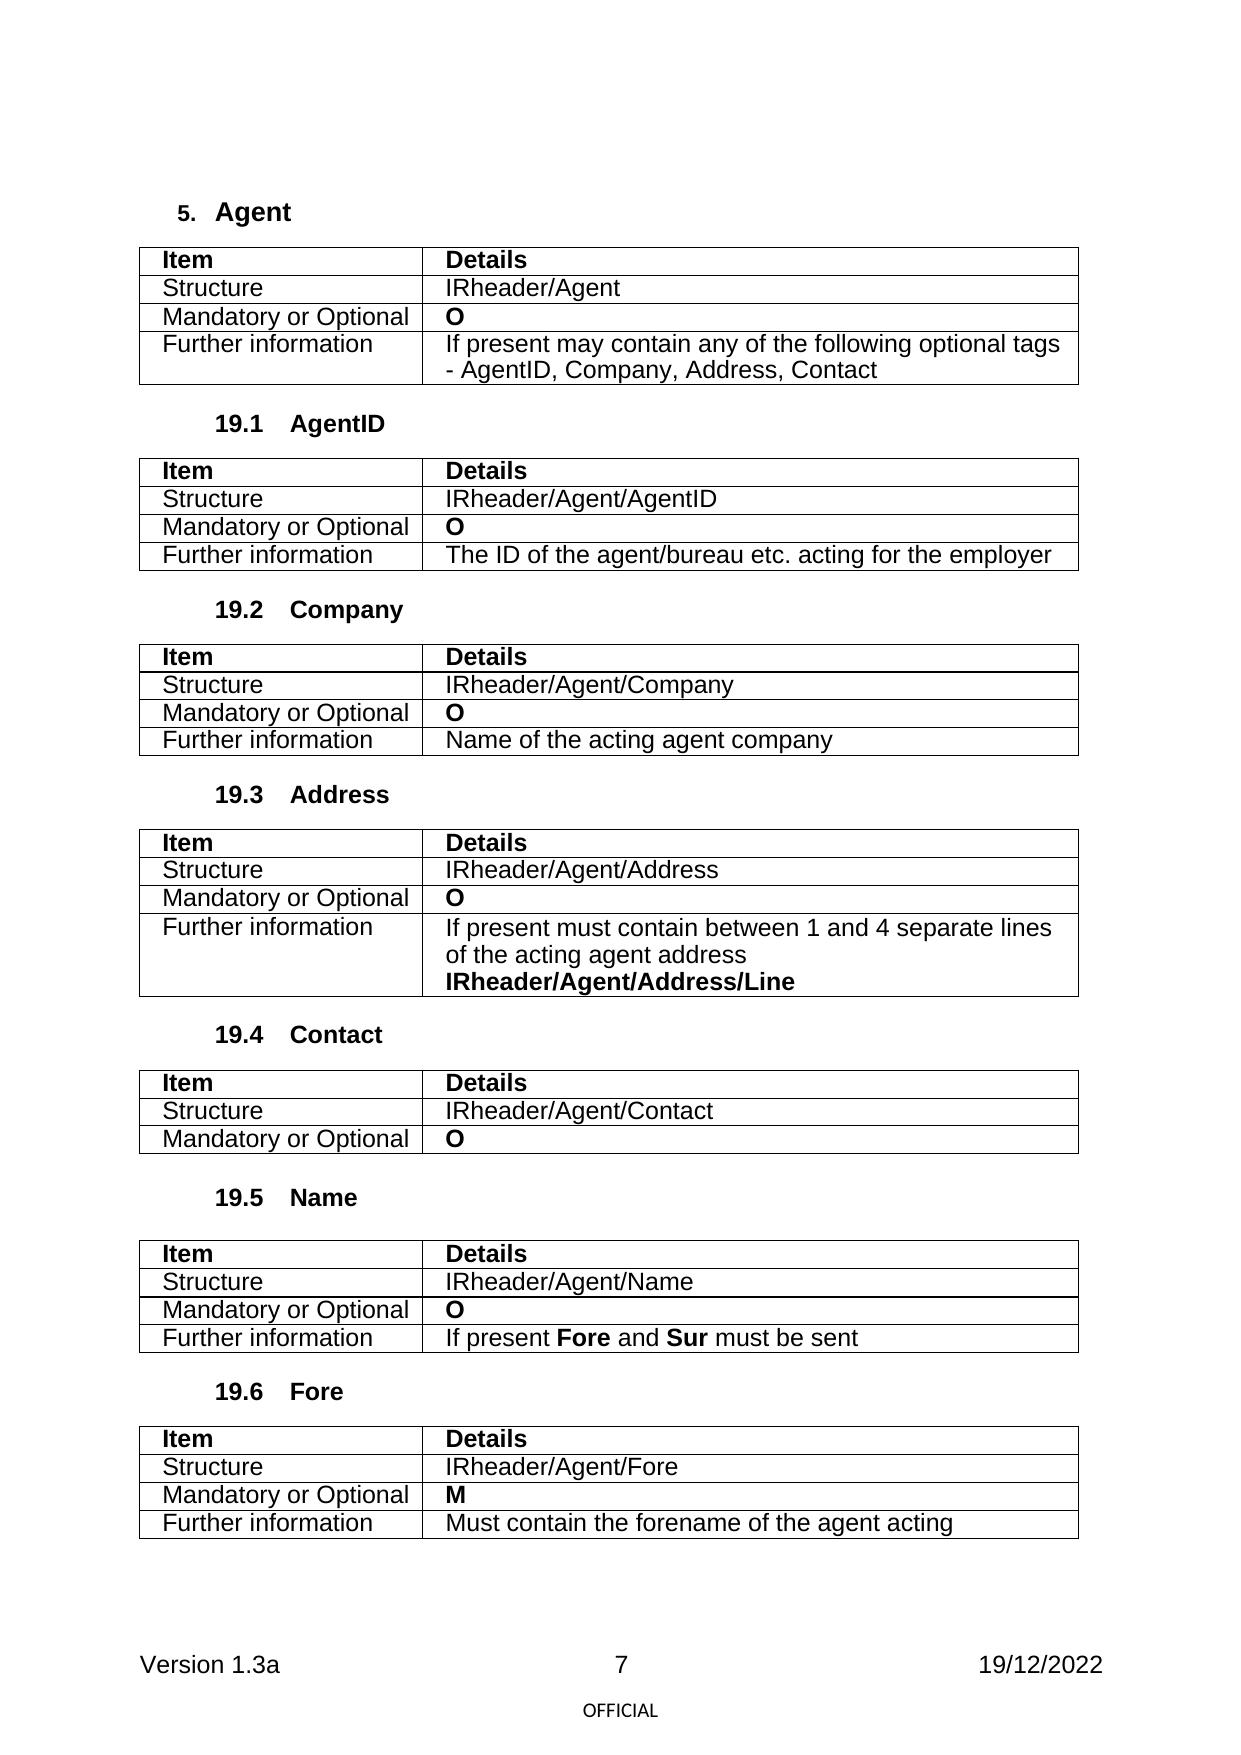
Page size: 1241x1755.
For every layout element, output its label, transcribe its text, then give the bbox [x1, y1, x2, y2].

table_cell Mandatory or Optional [140, 886, 422, 913]
table_header Item [140, 1427, 422, 1454]
table_header Details [423, 1241, 1078, 1268]
table_header Item [140, 1071, 422, 1097]
table_cell M [423, 1483, 1078, 1510]
table_cell Mandatory or Optional [140, 1483, 422, 1510]
table_cell The ID of the agent/bureau etc. acting for the employer [423, 543, 1078, 570]
table_cell Mandatory or Optional [140, 1298, 422, 1324]
table_cell IRheader/Agent/AgentID [423, 487, 1078, 514]
table_cell Structure [140, 1099, 422, 1125]
subtitle 19.1 AgentID [214, 409, 1103, 438]
table_header Details [423, 459, 1078, 486]
table_cell O [423, 1298, 1078, 1324]
table_cell Mandatory or Optional [140, 700, 422, 727]
table_cell Further information [140, 1325, 422, 1352]
subtitle 19.5 Name [214, 1183, 1103, 1212]
subtitle 19.2 Company [214, 595, 1103, 623]
table_header Details [423, 830, 1078, 857]
subtitle Agent [177, 196, 1103, 227]
table_header Item [140, 248, 422, 275]
table_header Details [423, 248, 1078, 275]
table_cell Structure [140, 487, 422, 514]
table_cell If present must contain between 1 and 4 separate lines of the acting agent address IRheader/Agent/Address/Line [423, 914, 1078, 996]
table_cell IRheader/Agent/Fore [423, 1455, 1078, 1482]
table_cell Structure [140, 1269, 422, 1296]
table_cell O [423, 515, 1078, 542]
table_cell Mandatory or Optional [140, 304, 422, 331]
table_cell If present may contain any of the following optional tags - AgentID, Company, Address, Contact [423, 332, 1078, 384]
table_cell Mandatory or Optional [140, 515, 422, 542]
table_cell Name of the acting agent company [423, 728, 1078, 755]
table_cell O [423, 886, 1078, 913]
table_header Item [140, 459, 422, 486]
table_cell IRheader/Agent/Company [423, 673, 1078, 699]
table_header Details [423, 1427, 1078, 1454]
table_cell Further information [140, 728, 422, 755]
table_header Item [140, 1241, 422, 1268]
table_cell Structure [140, 673, 422, 699]
table_cell IRheader/Agent [423, 276, 1078, 303]
table_cell Further information [140, 1511, 422, 1538]
table_cell Structure [140, 1455, 422, 1482]
table_header Details [423, 1071, 1078, 1097]
table_cell Structure [140, 858, 422, 885]
table_cell If present Fore and Sur must be sent [423, 1325, 1078, 1352]
table_cell IRheader/Agent/Address [423, 858, 1078, 885]
table_header Details [423, 645, 1078, 671]
table_header Item [140, 645, 422, 671]
table_cell Structure [140, 276, 422, 303]
table_cell Must contain the forename of the agent acting [423, 1511, 1078, 1538]
table_header Item [140, 830, 422, 857]
table_cell IRheader/Agent/Contact [423, 1099, 1078, 1125]
table_cell Mandatory or Optional [140, 1126, 422, 1153]
table_cell O [423, 1126, 1078, 1153]
table_cell IRheader/Agent/Name [423, 1269, 1078, 1296]
subtitle 19.6 Fore [214, 1377, 1103, 1406]
subtitle 19.4 Contact [214, 1021, 1103, 1049]
subtitle 19.3 Address [214, 780, 1103, 809]
table_cell O [423, 700, 1078, 727]
table_cell Further information [140, 332, 422, 384]
table_cell O [423, 304, 1078, 331]
table_cell Further information [140, 543, 422, 570]
table_cell Further information [140, 914, 422, 996]
